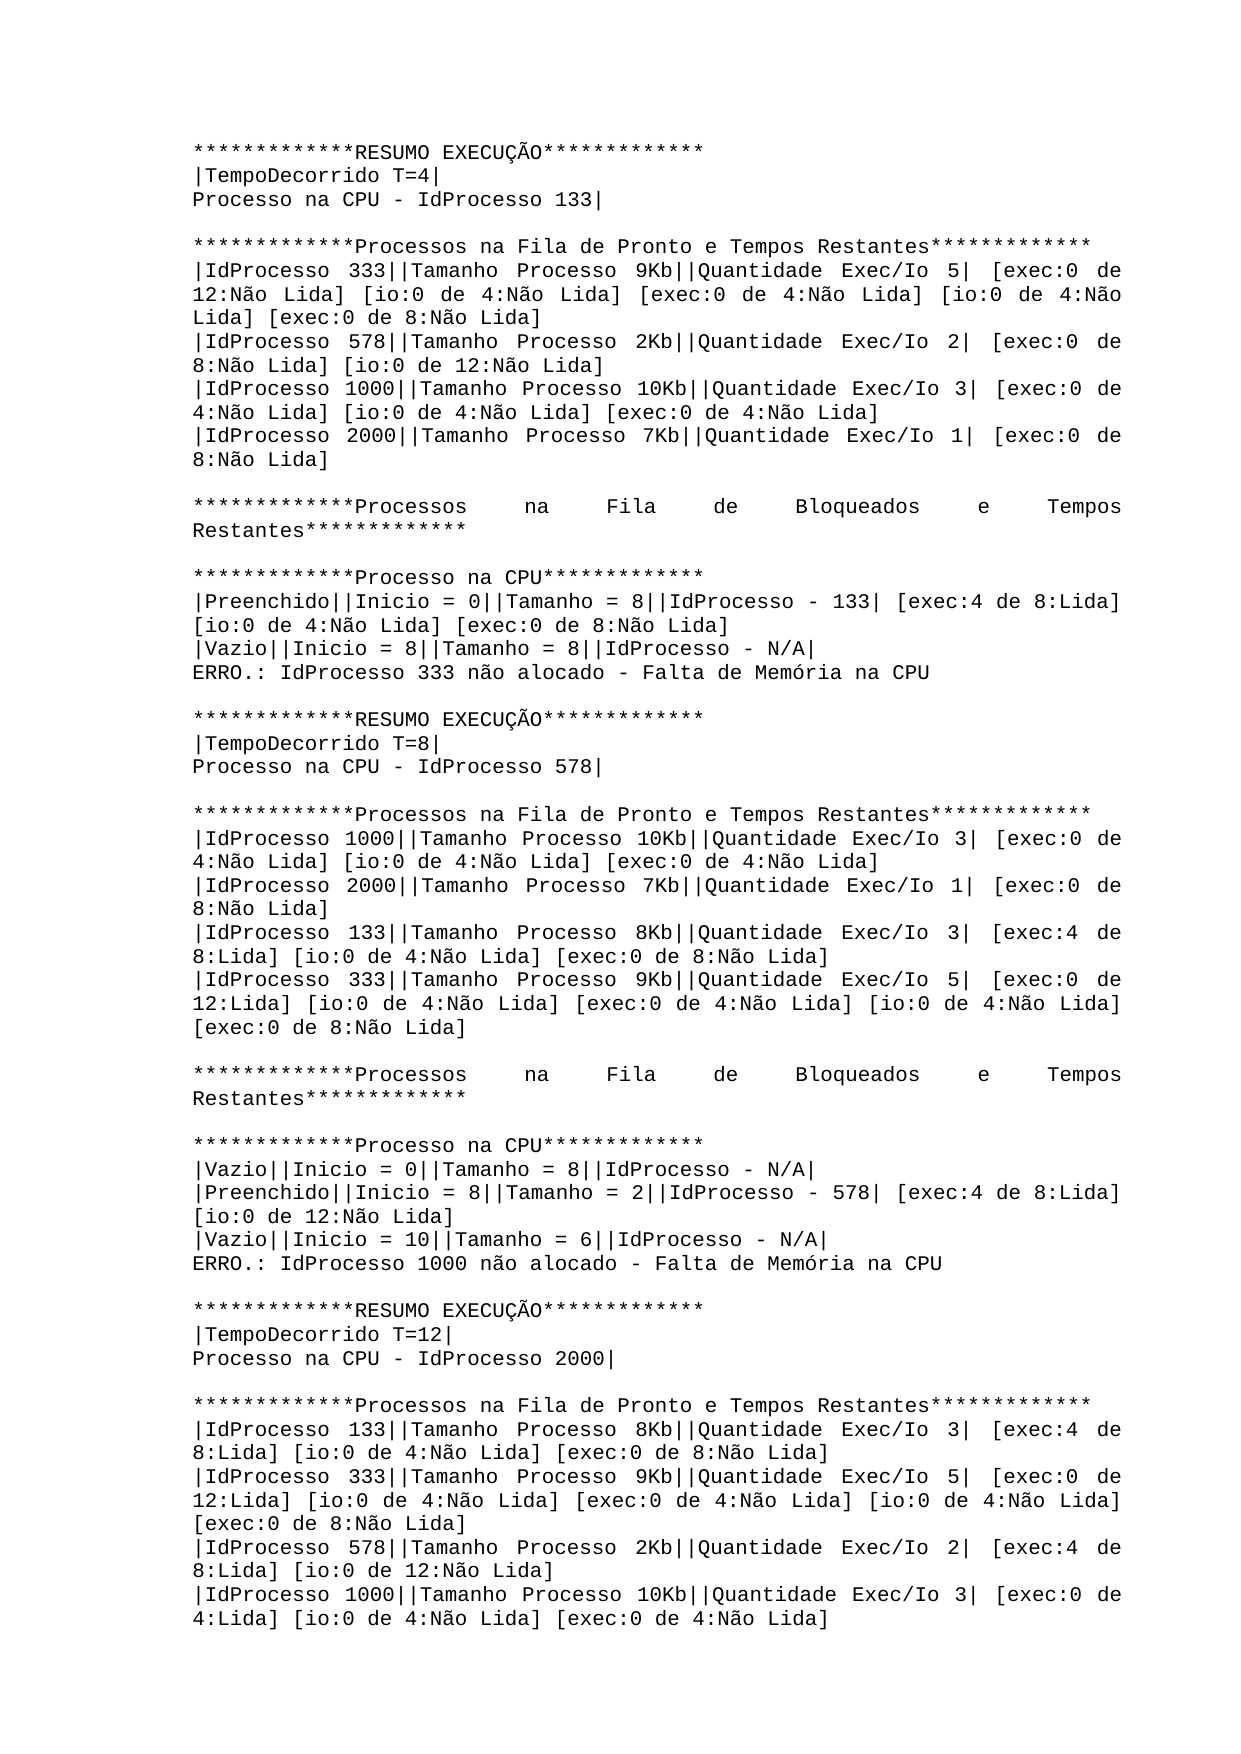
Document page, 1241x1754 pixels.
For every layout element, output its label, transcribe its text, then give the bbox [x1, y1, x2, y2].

text |IdProcesso 2000||Tamanho Processo 7Kb||Quantidade Exec/Io 1| [exec:0 de 8:Não Lida] [192, 875, 1122, 922]
text |Preenchido||Inicio = 0||Tamanho = 8||IdProcesso - 133| [exec:4 de 8:Lida] [io:0 de 4:Não Lida] [exec:0 de 8:Não Lida] [192, 591, 1122, 638]
text |IdProcesso 333||Tamanho Processo 9Kb||Quantidade Exec/Io 5| [exec:0 de 12:Lida] [io:0 de 4:Não Lida] [exec:0 de 4:Não Lida] [io:0 de 4:Não Lida] [exec:0 de 8:Não Lida] [192, 1466, 1122, 1537]
text |Vazio||Inicio = 8||Tamanho = 8||IdProcesso - N/A| [192, 638, 1122, 662]
text |IdProcesso 1000||Tamanho Processo 10Kb||Quantidade Exec/Io 3| [exec:0 de 4:Lida] [io:0 de 4:Não Lida] [exec:0 de 4:Não Lida] [192, 1584, 1122, 1631]
text |IdProcesso 1000||Tamanho Processo 10Kb||Quantidade Exec/Io 3| [exec:0 de 4:Não Lida] [io:0 de 4:Não Lida] [exec:0 de 4:Não Lida] [192, 827, 1122, 875]
text |Preenchido||Inicio = 8||Tamanho = 2||IdProcesso - 578| [exec:4 de 8:Lida] [io:0 de 12:Não Lida] [192, 1182, 1122, 1229]
text |IdProcesso 578||Tamanho Processo 2Kb||Quantidade Exec/Io 2| [exec:0 de 8:Não Lida] [io:0 de 12:Não Lida] [192, 331, 1122, 378]
text |IdProcesso 133||Tamanho Processo 8Kb||Quantidade Exec/Io 3| [exec:4 de 8:Lida] [io:0 de 4:Não Lida] [exec:0 de 8:Não Lida] [192, 1419, 1122, 1466]
text |IdProcesso 333||Tamanho Processo 9Kb||Quantidade Exec/Io 5| [exec:0 de 12:Não Lida] [io:0 de 4:Não Lida] [exec:0 de 4:Não Lida] [io:0 de 4:Não Lida] [exec:0 de 8:Não Lida] [192, 260, 1122, 331]
text *************Processos na Fila de Pronto e Tempos Restantes************* [192, 804, 1122, 827]
text Processo na CPU - IdProcesso 2000| [192, 1348, 1122, 1371]
text |IdProcesso 578||Tamanho Processo 2Kb||Quantidade Exec/Io 2| [exec:4 de 8:Lida] [io:0 de 12:Não Lida] [192, 1537, 1122, 1584]
text |IdProcesso 133||Tamanho Processo 8Kb||Quantidade Exec/Io 3| [exec:4 de 8:Lida] [io:0 de 4:Não Lida] [exec:0 de 8:Não Lida] [192, 922, 1122, 969]
text |TempoDecorrido T=12| [192, 1324, 1122, 1348]
text |IdProcesso 2000||Tamanho Processo 7Kb||Quantidade Exec/Io 1| [exec:0 de 8:Não Lida] [192, 426, 1122, 473]
text ERRO.: IdProcesso 1000 não alocado - Falta de Memória na CPU [192, 1253, 1122, 1277]
text *************Processos na Fila de Pronto e Tempos Restantes************* [192, 236, 1122, 260]
text *************Processo na CPU************* [192, 1135, 1122, 1158]
text *************RESUMO EXECUÇÃO************* [192, 1300, 1122, 1324]
text Processo na CPU - IdProcesso 578| [192, 757, 1122, 780]
text |TempoDecorrido T=8| [192, 733, 1122, 757]
text |IdProcesso 1000||Tamanho Processo 10Kb||Quantidade Exec/Io 3| [exec:0 de 4:Não Lida] [io:0 de 4:Não Lida] [exec:0 de 4:Não Lida] [192, 378, 1122, 426]
text ERRO.: IdProcesso 333 não alocado - Falta de Memória na CPU [192, 662, 1122, 686]
text Processo na CPU - IdProcesso 133| [192, 189, 1122, 213]
text *************RESUMO EXECUÇÃO************* [192, 142, 1122, 165]
text *************Processos na Fila de Bloqueados e Tempos Restantes************* [192, 1064, 1122, 1111]
text |Vazio||Inicio = 10||Tamanho = 6||IdProcesso - N/A| [192, 1229, 1122, 1253]
text |Vazio||Inicio = 0||Tamanho = 8||IdProcesso - N/A| [192, 1158, 1122, 1182]
text *************Processos na Fila de Bloqueados e Tempos Restantes************* [192, 496, 1122, 544]
text *************Processo na CPU************* [192, 567, 1122, 591]
text *************RESUMO EXECUÇÃO************* [192, 709, 1122, 733]
text |IdProcesso 333||Tamanho Processo 9Kb||Quantidade Exec/Io 5| [exec:0 de 12:Lida] [io:0 de 4:Não Lida] [exec:0 de 4:Não Lida] [io:0 de 4:Não Lida] [exec:0 de 8:Não Lida] [192, 969, 1122, 1040]
text *************Processos na Fila de Pronto e Tempos Restantes************* [192, 1395, 1122, 1419]
text |TempoDecorrido T=4| [192, 165, 1122, 189]
